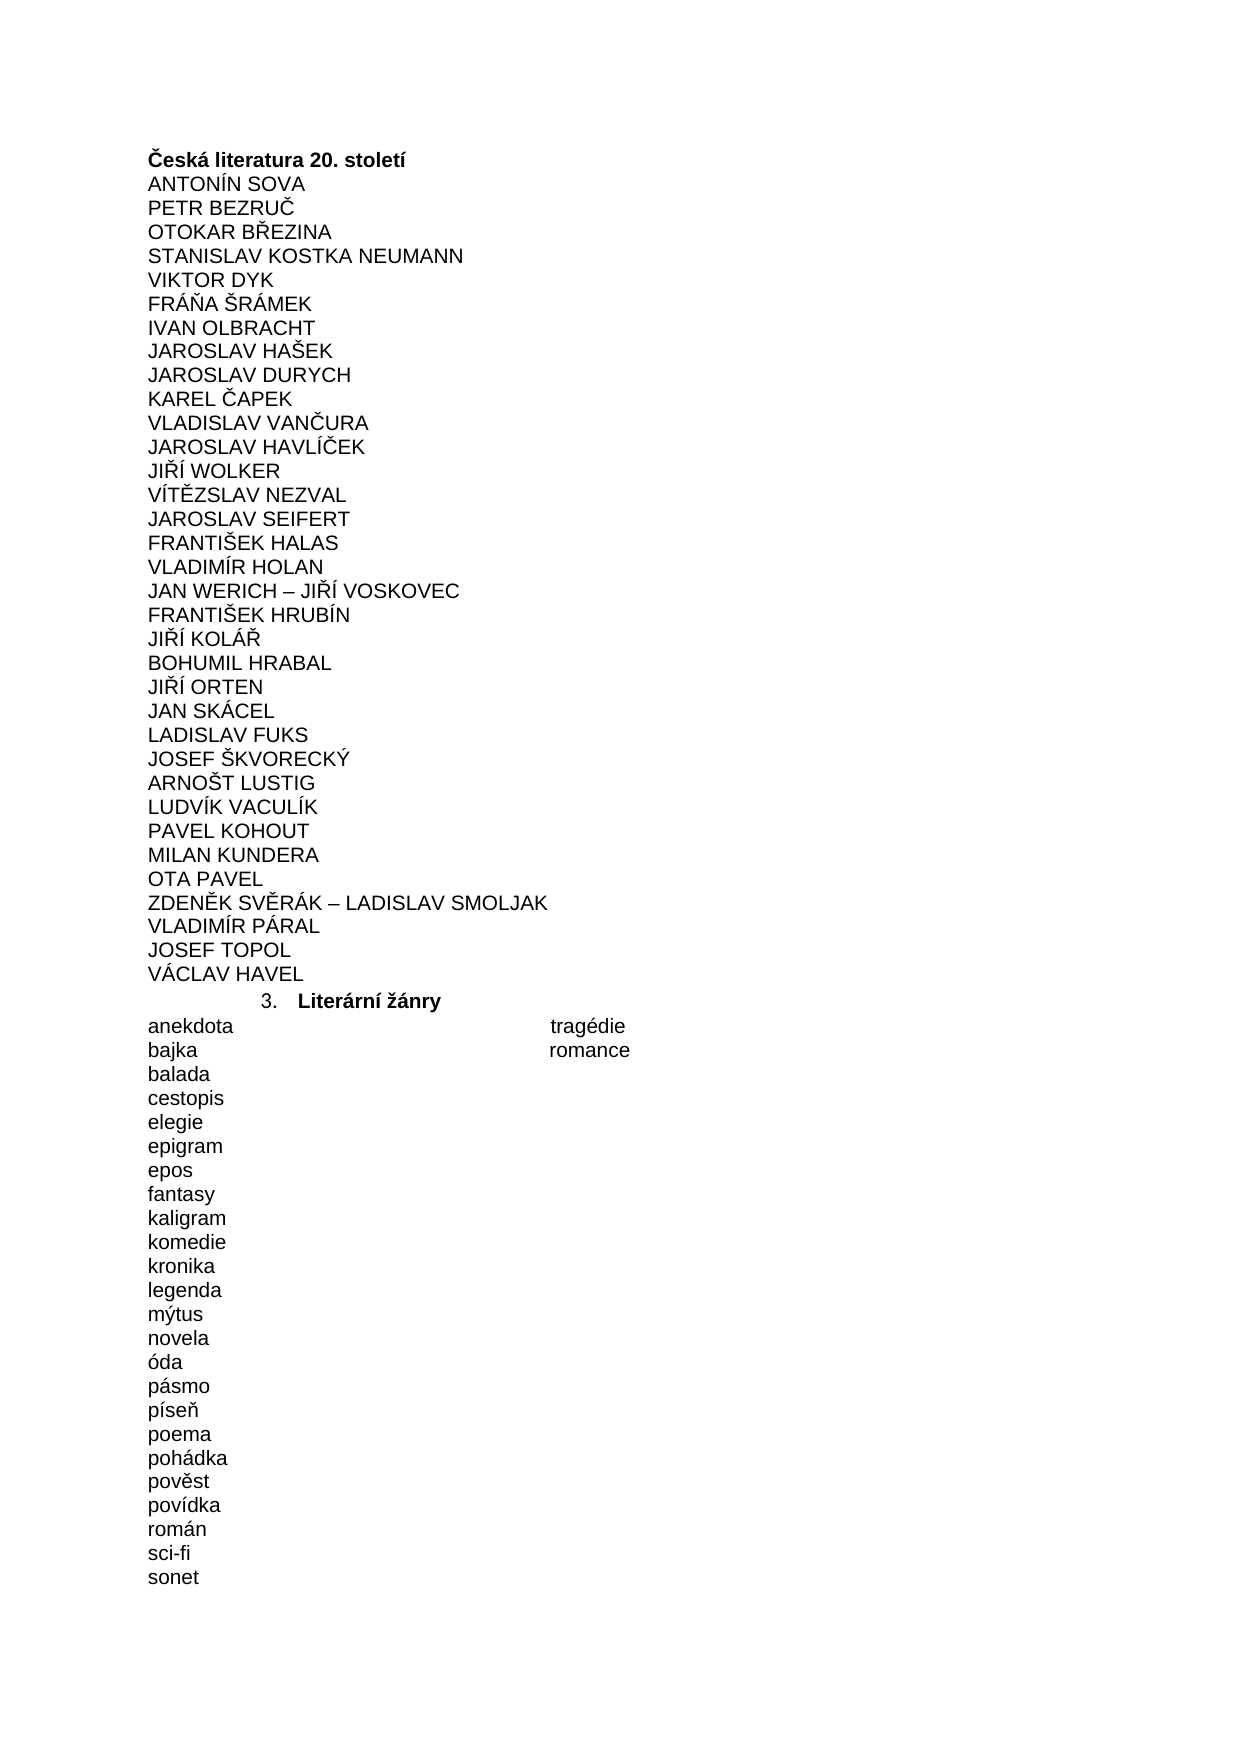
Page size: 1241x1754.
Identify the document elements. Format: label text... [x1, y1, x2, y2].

text ARNOŠT LUSTIG [148, 771, 1093, 794]
text cestopis [148, 1086, 1093, 1110]
text povídka [148, 1493, 1093, 1517]
text JAROSLAV HAVLÍČEK [148, 435, 1093, 459]
text JAN WERICH – JIŘÍ VOSKOVEC [148, 579, 1093, 603]
text pověst [148, 1469, 1093, 1493]
text LUDVÍK VACULÍK [148, 794, 1093, 818]
text PETR BEZRUČ [148, 196, 1093, 219]
text VLADIMÍR PÁRAL [148, 914, 1093, 938]
text JAROSLAV DURYCH [148, 363, 1093, 387]
text JIŘÍ WOLKER [148, 459, 1093, 483]
text JOSEF ŠKVORECKÝ [148, 747, 1093, 771]
text elegie [148, 1110, 1093, 1134]
text STANISLAV KOSTKA NEUMANN [148, 243, 1093, 267]
text FRANTIŠEK HRUBÍN [148, 603, 1093, 627]
text pásmo [148, 1373, 1093, 1397]
text poema [148, 1421, 1093, 1445]
text kaligram [148, 1206, 1093, 1230]
text MILAN KUNDERA [148, 842, 1093, 866]
text legenda [148, 1278, 1093, 1302]
text JAN SKÁCEL [148, 699, 1093, 723]
text Česká literatura 20. století [148, 148, 1093, 172]
text epos [148, 1158, 1093, 1182]
text VÁCLAV HAVEL [148, 962, 1093, 986]
text PAVEL KOHOUT [148, 818, 1093, 842]
text sci-fi [148, 1541, 1093, 1565]
text JAROSLAV HAŠEK [148, 339, 1093, 363]
text sonet [148, 1565, 1093, 1589]
text BOHUMIL HRABAL [148, 651, 1093, 675]
text novela [148, 1326, 1093, 1349]
text ANTONÍN SOVA [148, 172, 1093, 196]
text mýtus [148, 1302, 1093, 1326]
text JIŘÍ ORTEN [148, 675, 1093, 699]
text IVAN OLBRACHT [148, 315, 1093, 339]
list Literární žánry [260, 986, 1093, 1014]
text pohádka [148, 1445, 1093, 1469]
text OTA PAVEL [148, 866, 1093, 890]
text VLADISLAV VANČURA [148, 411, 1093, 435]
text epigram [148, 1134, 1093, 1158]
text VÍTĚZSLAV NEZVAL [148, 483, 1093, 507]
text VLADIMÍR HOLAN [148, 555, 1093, 579]
text román [148, 1517, 1093, 1541]
text LADISLAV FUKS [148, 723, 1093, 747]
text JIŘÍ KOLÁŘ [148, 627, 1093, 651]
text fantasy [148, 1182, 1093, 1206]
text KAREL ČAPEK [148, 387, 1093, 411]
text óda [148, 1349, 1093, 1373]
text ZDENĚK SVĚRÁK – LADISLAV SMOLJAK [148, 890, 1093, 914]
text JOSEF TOPOL [148, 938, 1093, 962]
text anekdota tragédie [148, 1014, 1093, 1038]
text balada [148, 1062, 1093, 1086]
text FRÁŇA ŠRÁMEK [148, 291, 1093, 315]
text FRANTIŠEK HALAS [148, 531, 1093, 555]
text OTOKAR BŘEZINA [148, 219, 1093, 243]
text kronika [148, 1254, 1093, 1278]
text JAROSLAV SEIFERT [148, 507, 1093, 531]
text VIKTOR DYK [148, 267, 1093, 291]
text bajka romance [148, 1038, 1093, 1062]
text komedie [148, 1230, 1093, 1254]
text píseň [148, 1397, 1093, 1421]
